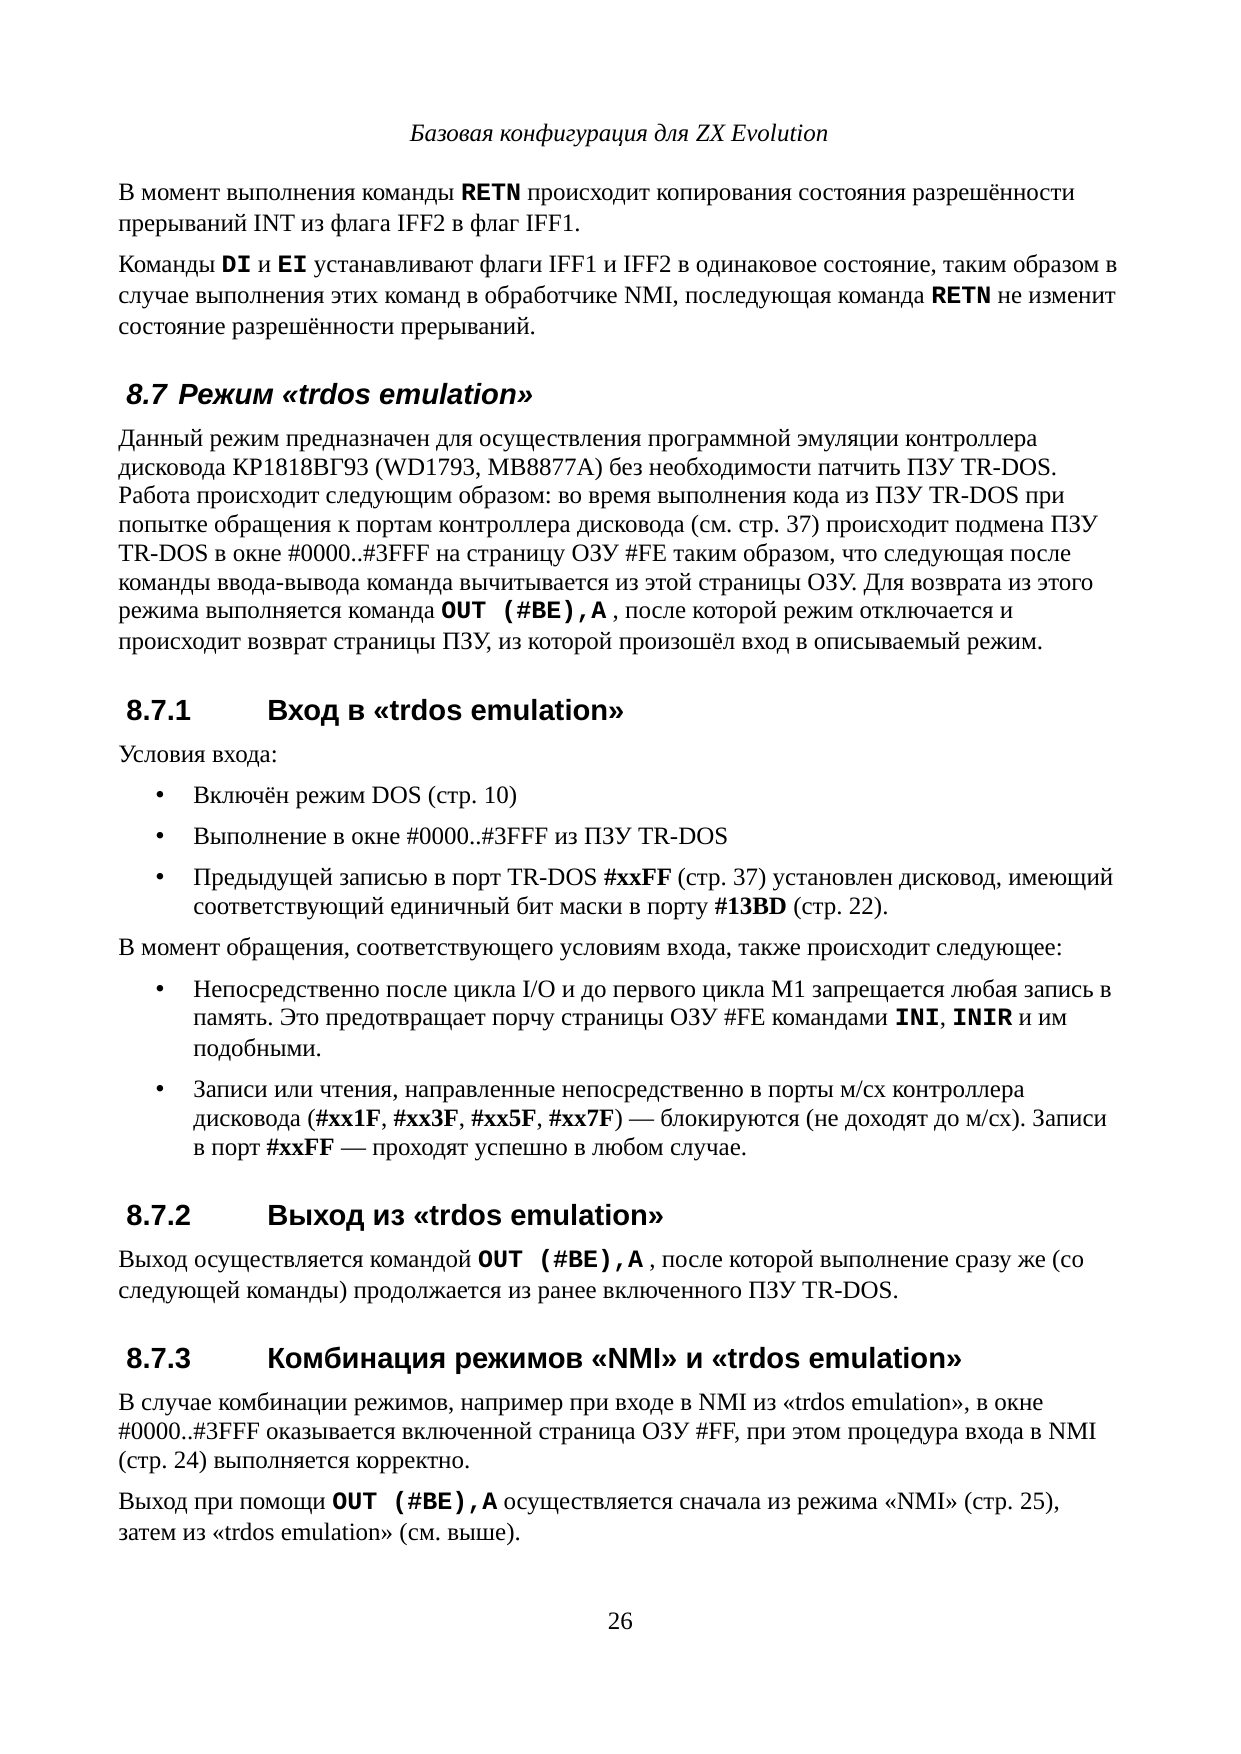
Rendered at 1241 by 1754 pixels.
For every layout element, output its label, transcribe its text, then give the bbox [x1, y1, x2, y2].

text Данный режим предназначен для осуществления программной эмуляции контроллера дисковода КР1818ВГ93 (WD1793, MB8877A) без необходимости патчить ПЗУ TR-DOS. Работа происходит следующим образом: во время выполнения кода из ПЗУ TR-DOS при попытке обращения к портам контроллера дисковода (см. стр. 37) происходит подмена ПЗУ TR-DOS в окне #0000..#3FFF на страницу ОЗУ #FE таким образом, что следующая после команды ввода-вывода команда вычитывается из этой страницы ОЗУ. Для возврата из этого режима выполняется команда OUT (#BE),A , после которой режим отключается и происходит возврат страницы ПЗУ, из которой произошёл вход в описываемый режим. [118, 423, 1122, 655]
subtitle Комбинация режимов «NMI» и «trdos emulation» [118, 1341, 1122, 1375]
list Записи или чтения, направленные непосредственно в порты м/сх контроллера дисковода (#xx1F, #xx3F, #xx5F, #xx7F) — блокируются (не доходят до м/сх). Записи в порт #xxFF — проходят успешно в любом случае. [156, 1074, 1122, 1161]
list Непосредственно после цикла I/O и до первого цикла M1 запрещается любая запись в память. Это предотвращает порчу страницы ОЗУ #FE командами INI, INIR и им подобными. [156, 974, 1122, 1062]
text Выход осуществляется командой OUT (#BE),A , после которой выполнение сразу же (со следующей команды) продолжается из ранее включенного ПЗУ TR-DOS. [118, 1244, 1122, 1304]
text В случае комбинации режимов, например при входе в NMI из «trdos emulation», в окне #0000..#3FFF оказывается включенной страница ОЗУ #FF, при этом процедура входа в NMI (стр. 24) выполняется корректно. [118, 1387, 1122, 1474]
text Условия входа: [118, 739, 1122, 767]
text Выход при помощи OUT (#BE),A осуществляется сначала из режима «NMI» (стр. 25), затем из «trdos emulation» (см. выше). [118, 1486, 1122, 1546]
list Предыдущей записью в порт TR-DOS #xxFF (стр. 37) установлен дисковод, имеющий соответствующий единичный бит маски в порту #13BD (стр. 22). [156, 862, 1122, 920]
subtitle Вход в «trdos emulation» [118, 693, 1122, 726]
list Выполнение в окне #0000..#3FFF из ПЗУ TR-DOS [156, 821, 1122, 850]
subtitle Выход из «trdos emulation» [118, 1198, 1122, 1232]
subtitle Режим «trdos emulation» [118, 377, 1122, 411]
text В момент обращения, соответствующего условиям входа, также происходит следующее: [118, 932, 1122, 961]
text В момент выполнения команды RETN происходит копирования состояния разрешённости прерываний INT из флага IFF2 в флаг IFF1. [118, 177, 1122, 237]
text Команды DI и EI устанавливают флаги IFF1 и IFF2 в одинаковое состояние, таким образом в случае выполнения этих команд в обработчике NMI, последующая команда RETN не изменит состояние разрешённости прерываний. [118, 249, 1122, 339]
list Включён режим DOS (стр. 10) [156, 780, 1122, 809]
